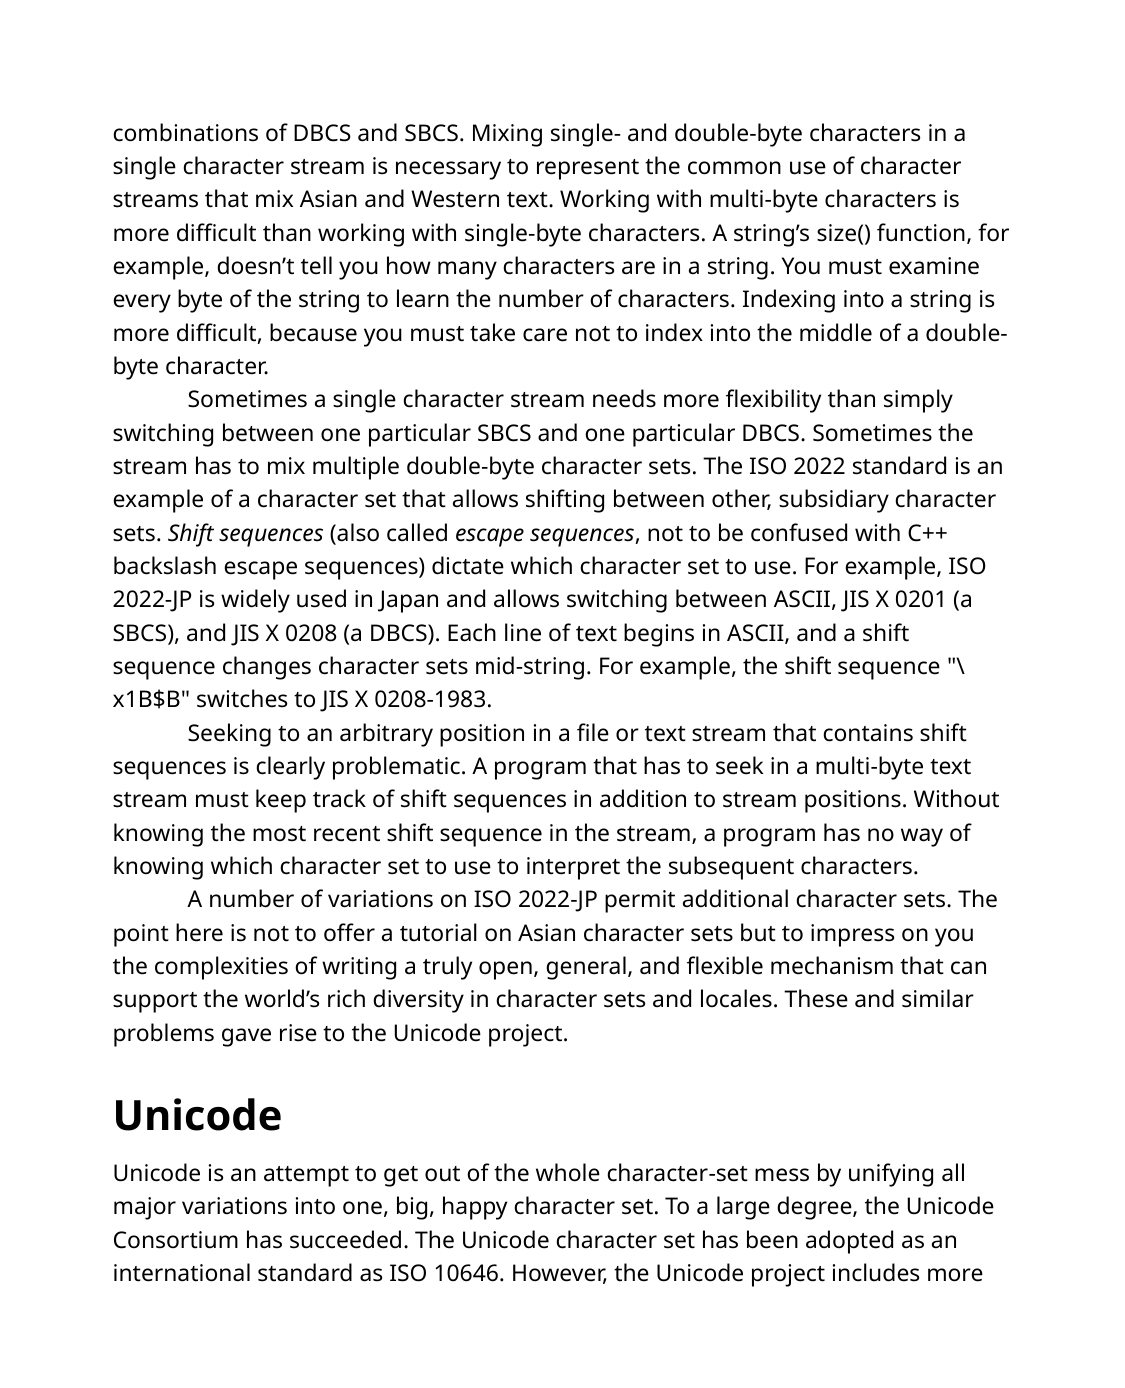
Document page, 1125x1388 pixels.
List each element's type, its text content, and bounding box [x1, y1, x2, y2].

text combinations of DBCS and SBCS. Mixing single- and double-byte characters in a single character stream is necessary to represent the common use of character streams that mix Asian and Western text. Working with multi-byte characters is more difficult than working with single-byte characters. A string’s size() function, for example, doesn’t tell you how many characters are in a string. You must examine every byte of the string to learn the number of characters. Indexing into a string is more difficult, because you must take care not to index into the middle of a double-byte character. [112, 115, 1012, 381]
subtitle Unicode [112, 1086, 1012, 1142]
text Sometimes a single character stream needs more flexibility than simply switching between one particular SBCS and one particular DBCS. Sometimes the stream has to mix multiple double-byte character sets. The ISO 2022 standard is an example of a character set that allows shifting between other, subsidiary character sets. Shift sequences (also called escape sequences, not to be confused with C++ backslash escape sequences) dictate which character set to use. For example, ISO 2022-JP is widely used in Japan and allows switching between ASCII, JIS X 0201 (a SBCS), and JIS X 0208 (a DBCS). Each line of text begins in ASCII, and a shift sequence changes character sets mid-string. For example, the shift sequence "\x1B$B" switches to JIS X 0208-1983. [112, 381, 1012, 715]
text Seeking to an arbitrary position in a file or text stream that contains shift sequences is clearly problematic. A program that has to seek in a multi-byte text stream must keep track of shift sequences in addition to stream positions. Without knowing the most recent shift sequence in the stream, a program has no way of knowing which character set to use to interpret the subsequent characters. [112, 715, 1012, 881]
text A number of variations on ISO 2022-JP permit additional character sets. The point here is not to offer a tutorial on Asian character sets but to impress on you the complexities of writing a truly open, general, and flexible mechanism that can support the world’s rich diversity in character sets and locales. These and similar problems gave rise to the Unicode project. [112, 881, 1012, 1048]
text Unicode is an attempt to get out of the whole character-set mess by unifying all major variations into one, big, happy character set. To a large degree, the Unicode Consortium has succeeded. The Unicode character set has been adopted as an international standard as ISO 10646. However, the Unicode project includes more [112, 1155, 1012, 1288]
